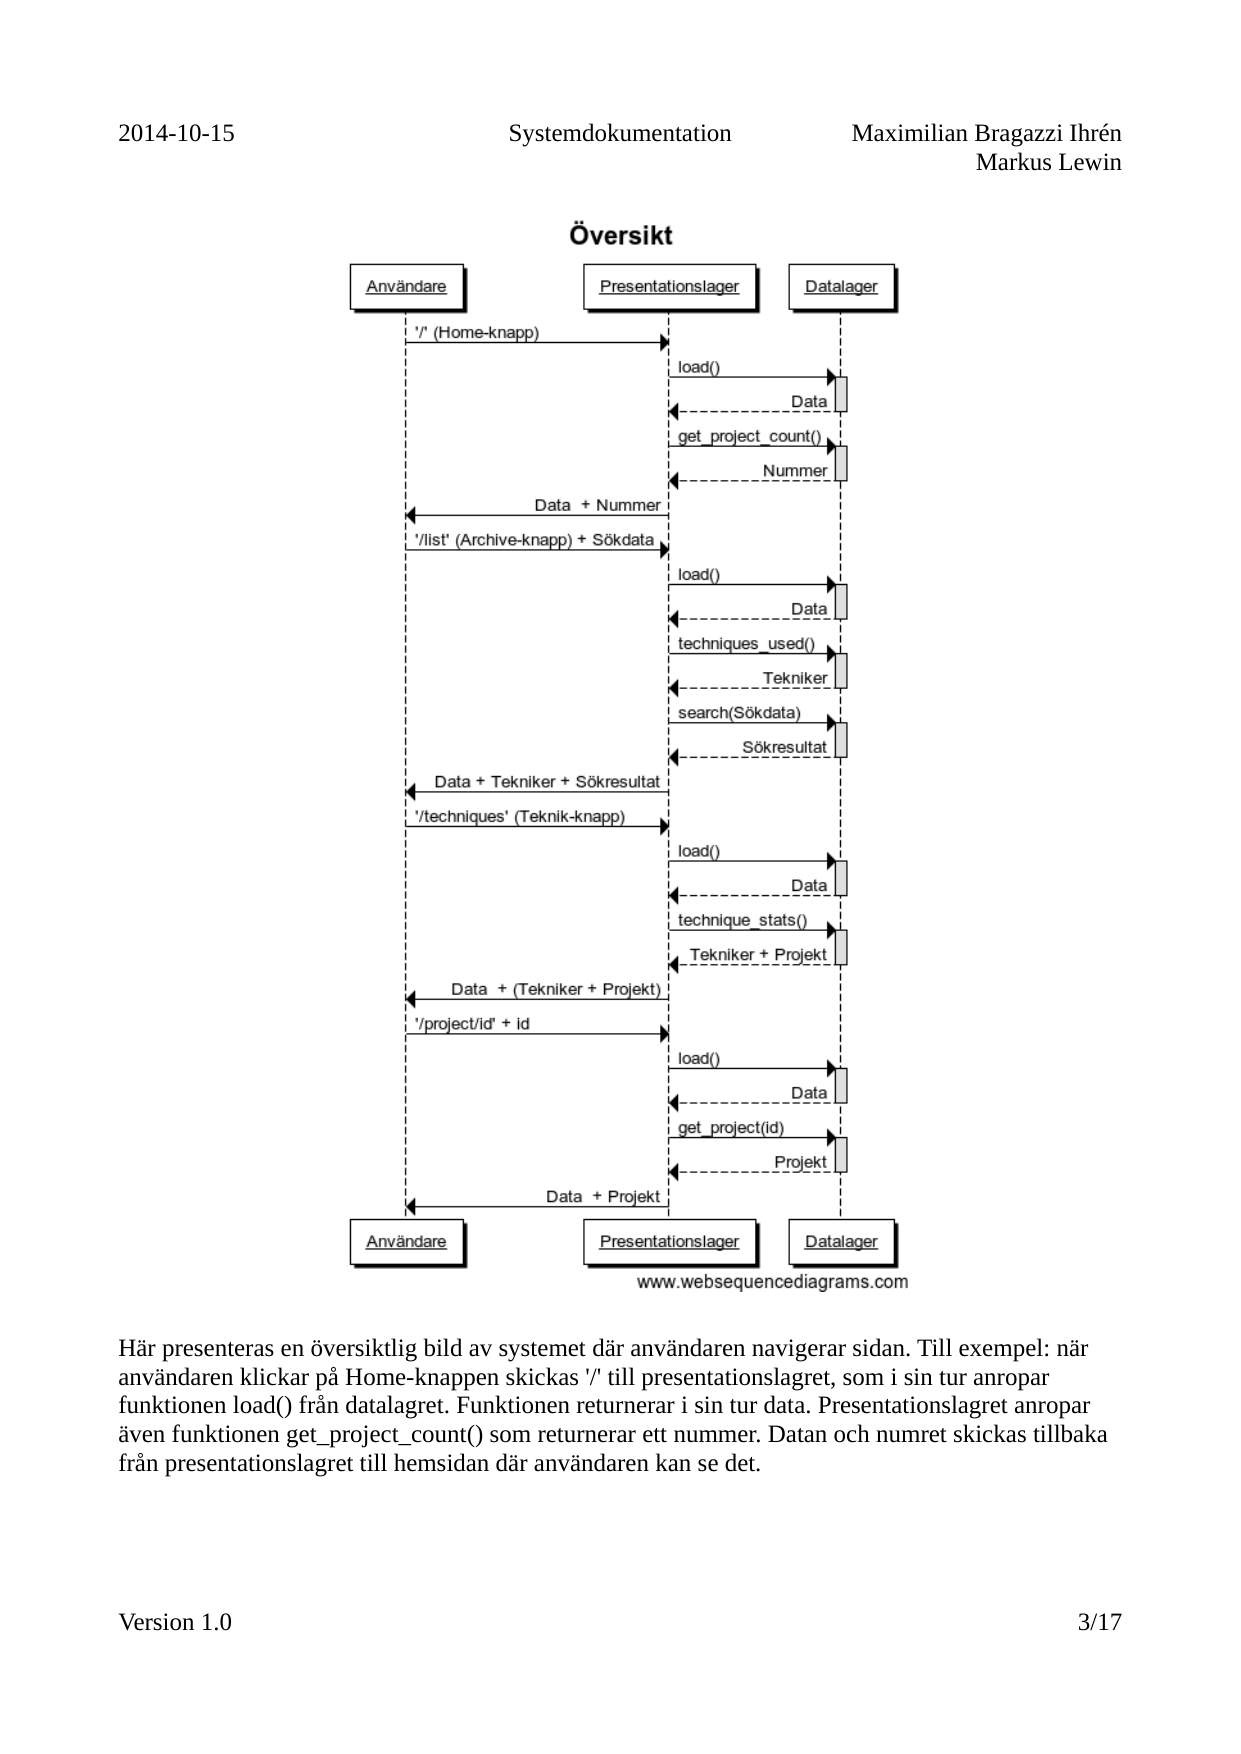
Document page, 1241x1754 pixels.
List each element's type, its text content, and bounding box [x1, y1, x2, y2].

text Här presenteras en översiktlig bild av systemet där användaren navigerar sidan. Till exempel: när användaren klickar på Home-knappen skickas '/' till presentationslagret, som i sin tur anropar funktionen load() från datalagret. Funktionen returnerar i sin tur data. Presentationslagret anropar även funktionen get_project_count() som returnerar ett nummer. Datan och numret skickas tillbaka från presentationslagret till hemsidan där användaren kan se det. [118, 1333, 1122, 1477]
picture [332, 205, 908, 1292]
